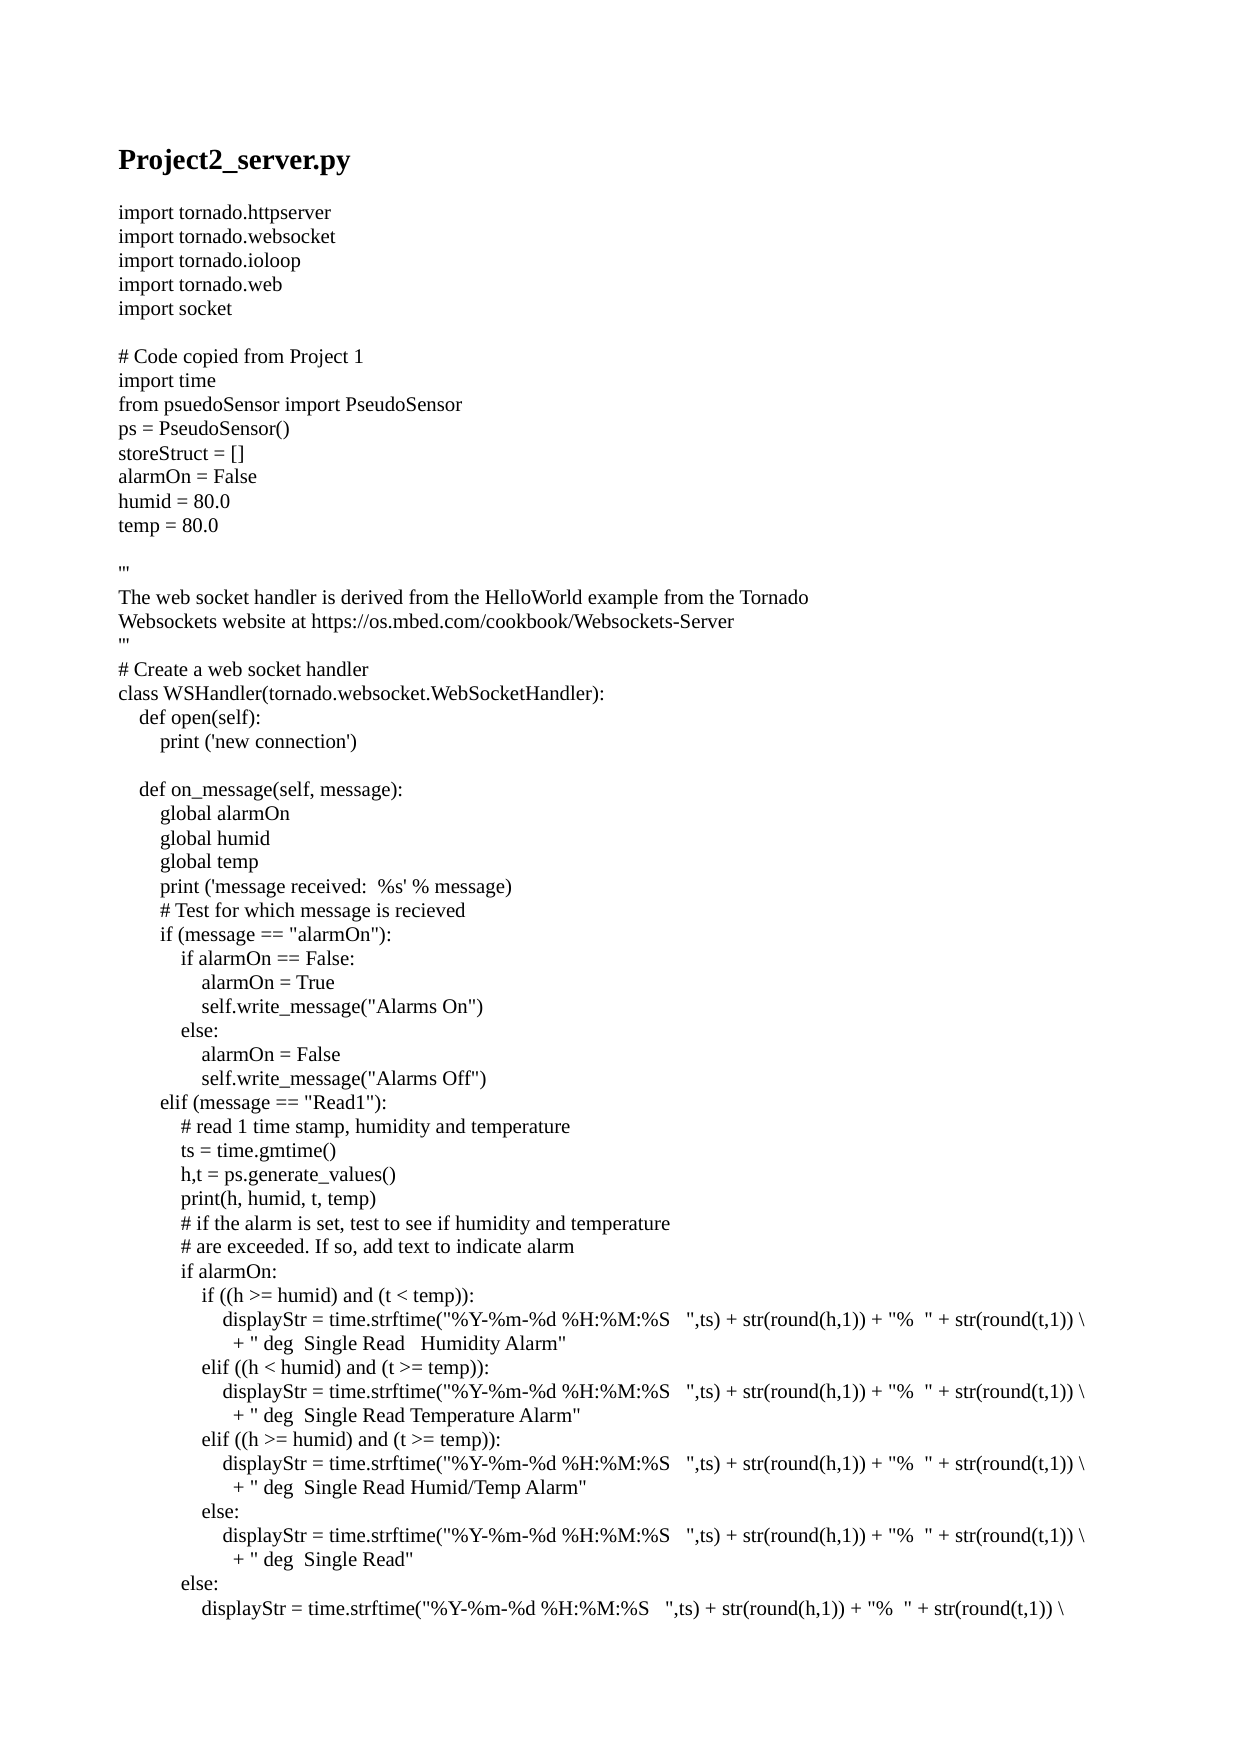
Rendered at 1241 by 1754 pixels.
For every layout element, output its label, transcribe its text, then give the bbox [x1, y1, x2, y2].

text self.write_message("Alarms Off") [118, 1066, 1122, 1090]
text storeStruct = [] [118, 440, 1122, 464]
text ts = time.gmtime() [118, 1138, 1122, 1162]
text # Test for which message is recieved [118, 898, 1122, 922]
text import tornado.web [118, 272, 1122, 296]
text alarmOn = True [118, 970, 1122, 994]
text import socket [118, 296, 1122, 320]
text import time [118, 368, 1122, 392]
text class WSHandler(tornado.websocket.WebSocketHandler): [118, 681, 1122, 705]
text Project2_server.py [118, 142, 1122, 176]
text + " deg Single Read" [118, 1547, 1122, 1571]
text else: [118, 1499, 1122, 1523]
text elif (message == "Read1"): [118, 1090, 1122, 1114]
text print(h, humid, t, temp) [118, 1186, 1122, 1210]
text # Code copied from Project 1 [118, 344, 1122, 368]
text ''' [118, 633, 1122, 657]
text # if the alarm is set, test to see if humidity and temperature [118, 1210, 1122, 1234]
text else: [118, 1018, 1122, 1042]
text # read 1 time stamp, humidity and temperature [118, 1114, 1122, 1138]
text global temp [118, 849, 1122, 873]
text self.write_message("Alarms On") [118, 994, 1122, 1018]
text def open(self): [118, 705, 1122, 729]
text def on_message(self, message): [118, 777, 1122, 801]
text ''' [118, 561, 1122, 585]
text if ((h >= humid) and (t < temp)): [118, 1283, 1122, 1307]
text elif ((h < humid) and (t >= temp)): [118, 1355, 1122, 1379]
text from psuedoSensor import PseudoSensor [118, 392, 1122, 416]
text displayStr = time.strftime("%Y-%m-%d %H:%M:%S ",ts) + str(round(h,1)) + "% " + str(round(t,1)) \ [118, 1523, 1122, 1547]
text import tornado.ioloop [118, 248, 1122, 272]
text import tornado.httpserver [118, 200, 1122, 224]
text Websockets website at https://os.mbed.com/cookbook/Websockets-Server [118, 609, 1122, 633]
text global alarmOn [118, 801, 1122, 825]
text displayStr = time.strftime("%Y-%m-%d %H:%M:%S ",ts) + str(round(h,1)) + "% " + str(round(t,1)) \ [118, 1379, 1122, 1403]
text elif ((h >= humid) and (t >= temp)): [118, 1427, 1122, 1451]
text displayStr = time.strftime("%Y-%m-%d %H:%M:%S ",ts) + str(round(h,1)) + "% " + str(round(t,1)) \ [118, 1307, 1122, 1331]
text if alarmOn == False: [118, 946, 1122, 970]
text temp = 80.0 [118, 513, 1122, 537]
text displayStr = time.strftime("%Y-%m-%d %H:%M:%S ",ts) + str(round(h,1)) + "% " + str(round(t,1)) \ [118, 1451, 1122, 1475]
text # Create a web socket handler [118, 657, 1122, 681]
text # are exceeded. If so, add text to indicate alarm [118, 1234, 1122, 1258]
text else: [118, 1571, 1122, 1595]
text if (message == "alarmOn"): [118, 922, 1122, 946]
text global humid [118, 825, 1122, 849]
text print ('message received: %s' % message) [118, 873, 1122, 898]
text if alarmOn: [118, 1258, 1122, 1283]
text ps = PseudoSensor() [118, 416, 1122, 440]
text displayStr = time.strftime("%Y-%m-%d %H:%M:%S ",ts) + str(round(h,1)) + "% " + str(round(t,1)) \ [118, 1595, 1122, 1619]
text + " deg Single Read Temperature Alarm" [118, 1403, 1122, 1427]
text + " deg Single Read Humid/Temp Alarm" [118, 1475, 1122, 1499]
text + " deg Single Read Humidity Alarm" [118, 1331, 1122, 1355]
text alarmOn = False [118, 1042, 1122, 1066]
text print ('new connection') [118, 729, 1122, 753]
text humid = 80.0 [118, 488, 1122, 513]
text alarmOn = False [118, 464, 1122, 488]
text h,t = ps.generate_values() [118, 1162, 1122, 1186]
text import tornado.websocket [118, 224, 1122, 248]
text The web socket handler is derived from the HelloWorld example from the Tornado [118, 585, 1122, 609]
